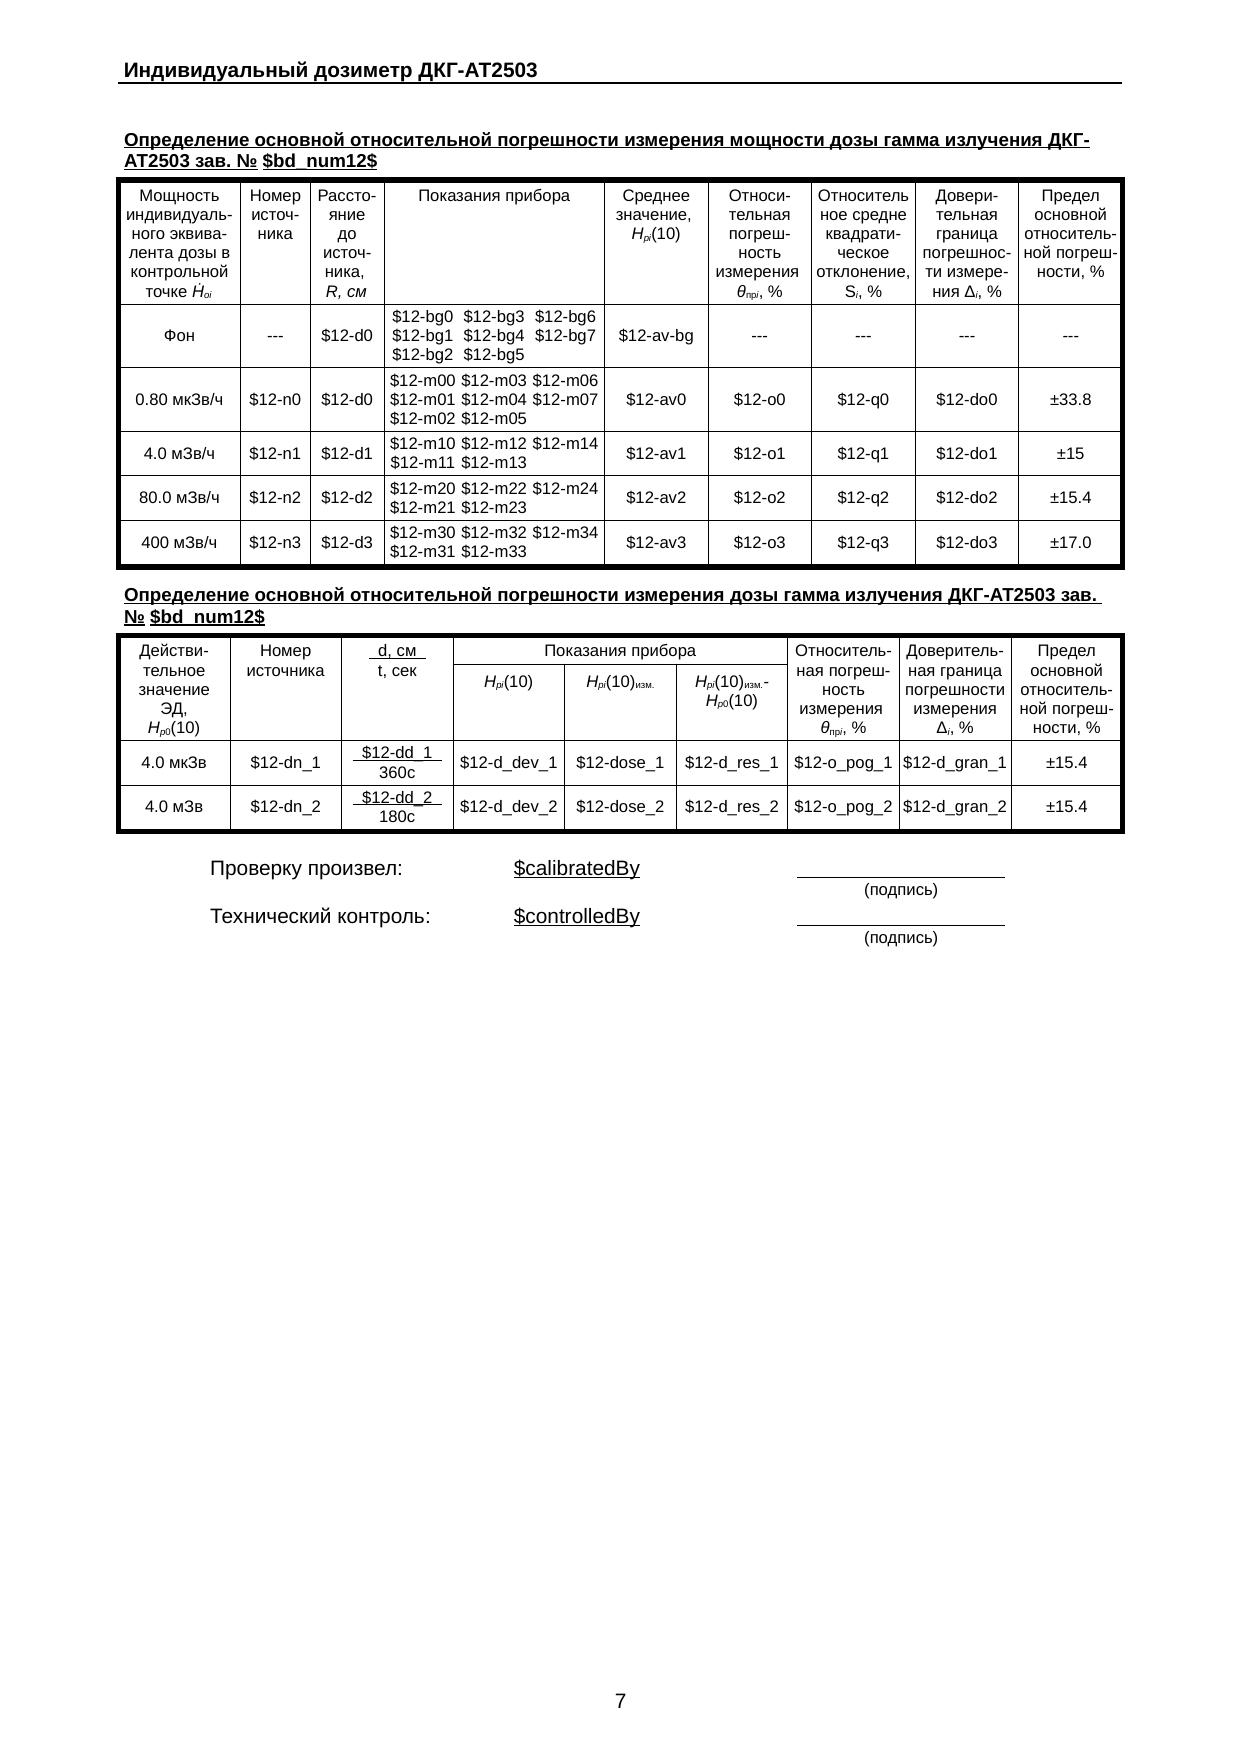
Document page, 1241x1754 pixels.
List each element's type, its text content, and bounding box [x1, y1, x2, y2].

table_cell $12-d_res_2 [677, 786, 787, 829]
table_cell $12-n2 [241, 476, 310, 520]
table_cell (подпись) [771, 880, 1031, 904]
table_cell Среднее значение, Hpi(10) [605, 183, 708, 303]
table_cell ±17.0 [1019, 521, 1120, 564]
table_cell Номер источника [231, 638, 341, 740]
table_cell d, см t, сек [342, 638, 453, 740]
table_cell $12-q2 [812, 476, 915, 520]
table_cell $12-n0 [241, 368, 310, 431]
table_cell ±33.8 [1019, 368, 1120, 431]
table_cell $12-o_pog_2 [788, 786, 899, 829]
table_cell $12-do2 [916, 476, 1018, 520]
table_cell $12-d_gran_2 [900, 786, 1011, 829]
table_cell $12-d_dev_1 [454, 741, 564, 784]
table_cell Hpi(10)изм.-Hp0(10) [677, 665, 787, 740]
table_cell Мощность индивидуаль-ного эквива-лента дозы в контрольной точке Ḣoi [121, 183, 240, 303]
table_cell $12-do1 [916, 432, 1018, 475]
table_cell $12-av0 [605, 368, 708, 431]
table_cell ±15 [1019, 432, 1120, 475]
table_cell [210, 928, 514, 952]
table_cell --- [1019, 305, 1120, 367]
table_cell $12-av3 [605, 521, 708, 564]
table_cell --- [241, 305, 310, 367]
table_cell $12-av1 [605, 432, 708, 475]
table_cell $12-d1 [311, 432, 384, 475]
table_cell Показания прибора [454, 638, 787, 663]
table_cell ±15.4 [1019, 476, 1120, 520]
table_cell $12-d3 [311, 521, 384, 564]
table_cell $12-d0 [311, 368, 384, 431]
table_header [771, 856, 1031, 880]
table_cell Фон [121, 305, 240, 367]
table_cell $12-av2 [605, 476, 708, 520]
table_cell Предел основной относитель-ной погреш-ности, % [1019, 183, 1120, 303]
table_cell Рассто-яние до источ-ника, R, см [311, 183, 384, 303]
table_cell Действи-тельное значение ЭД, Hp0(10) [121, 638, 230, 740]
table_cell $12-bg0 $12-bg1 $12-bg2 $12-bg3 $12-bg4 $12-bg5 $12-bg6 $12-bg7 [385, 305, 604, 367]
table_cell $12-o3 [709, 521, 811, 564]
table_cell $12-av-bg [605, 305, 708, 367]
table_cell 0.80 мкЗв/ч [121, 368, 240, 431]
table_cell $12-dn_1 [231, 741, 341, 784]
table_cell $12-o1 [709, 432, 811, 475]
table_cell $12-q1 [812, 432, 915, 475]
table_cell Номер источ-ника [241, 183, 310, 303]
table_cell Относи-тельная погреш-ность измерения θпрi, % [709, 183, 811, 303]
table_cell --- [916, 305, 1018, 367]
table_cell $12-do0 [916, 368, 1018, 431]
table_header $calibratedBy [514, 856, 771, 880]
table_cell Hpi(10)изм. [565, 665, 676, 740]
table_cell $12-do3 [916, 521, 1018, 564]
table_cell 4.0 мкЗв [121, 741, 230, 784]
table_cell $12-dd_2 180c [342, 786, 453, 829]
table_cell Предел основной относитель-ной погреш-ности, % [1012, 638, 1120, 740]
table_cell $controlledBy [514, 904, 771, 928]
table_cell $12-m30 $12-m31 $12-m32 $12-m33 $12-m34 [385, 521, 604, 564]
table_cell Относительное средне квадрати-ческое отклонение, Si, % [812, 183, 915, 303]
table_cell $12-d_res_1 [677, 741, 787, 784]
table_cell [210, 880, 514, 904]
table_cell Технический контроль: [210, 904, 514, 928]
table_cell $12-q0 [812, 368, 915, 431]
table_cell $12-d_gran_1 [900, 741, 1011, 784]
table_cell $12-d2 [311, 476, 384, 520]
table_cell Hpi(10) [454, 665, 564, 740]
table_cell [514, 928, 771, 952]
table_cell $12-o0 [709, 368, 811, 431]
table_cell $12-q3 [812, 521, 915, 564]
table_cell $12-o2 [709, 476, 811, 520]
table_header Проверку произвел: [210, 856, 514, 880]
table_cell ±15.4 [1012, 741, 1120, 784]
table_cell $12-dn_2 [231, 786, 341, 829]
table_cell $12-n3 [241, 521, 310, 564]
table_cell --- [709, 305, 811, 367]
table_cell 400 мЗв/ч [121, 521, 240, 564]
table_cell 4.0 мЗв [121, 786, 230, 829]
table_cell [514, 880, 771, 904]
table_cell 80.0 мЗв/ч [121, 476, 240, 520]
table_cell [771, 904, 1031, 928]
table_cell $12-m20 $12-m21 $12-m22 $12-m23 $12-m24 [385, 476, 604, 520]
table_cell Показания прибора [385, 183, 604, 303]
table_cell $12-dose_2 [565, 786, 676, 829]
table_cell $12-n1 [241, 432, 310, 475]
table_cell $12-dd_1 360c [342, 741, 453, 784]
table_header Определение основной относительной погрешности измерения мощности дозы гамма излучения ДКГ-АТ2503 зав. № $bd_num12$ [118, 114, 1122, 177]
table_cell (подпись) [771, 928, 1031, 952]
table_cell $12-o_pog_1 [788, 741, 899, 784]
table_cell Доверитель-ная граница погрешности измерения Δi, % [900, 638, 1011, 740]
table_cell $12-m10 $12-m11 $12-m12 $12-m13 $12-m14 [385, 432, 604, 475]
table_cell Довери-тельная граница погрешнос-ти измере-ния Δi, % [916, 183, 1018, 303]
table_cell $12-d_dev_2 [454, 786, 564, 829]
table_cell $12-dose_1 [565, 741, 676, 784]
table_cell $12-m00 $12-m01 $12-m02 $12-m03 $12-m04 $12-m05 $12-m06 $12-m07 [385, 368, 604, 431]
table_cell $12-d0 [311, 305, 384, 367]
table_cell Относитель-ная погреш-ность измерения θпрi, % [788, 638, 899, 740]
table_header Определение основной относительной погрешности измерения дозы гамма излучения ДКГ-АТ2503 зав. № $bd_num12$ [118, 570, 1122, 633]
table_cell --- [812, 305, 915, 367]
table_cell 4.0 мЗв/ч [121, 432, 240, 475]
table_cell ±15.4 [1012, 786, 1120, 829]
